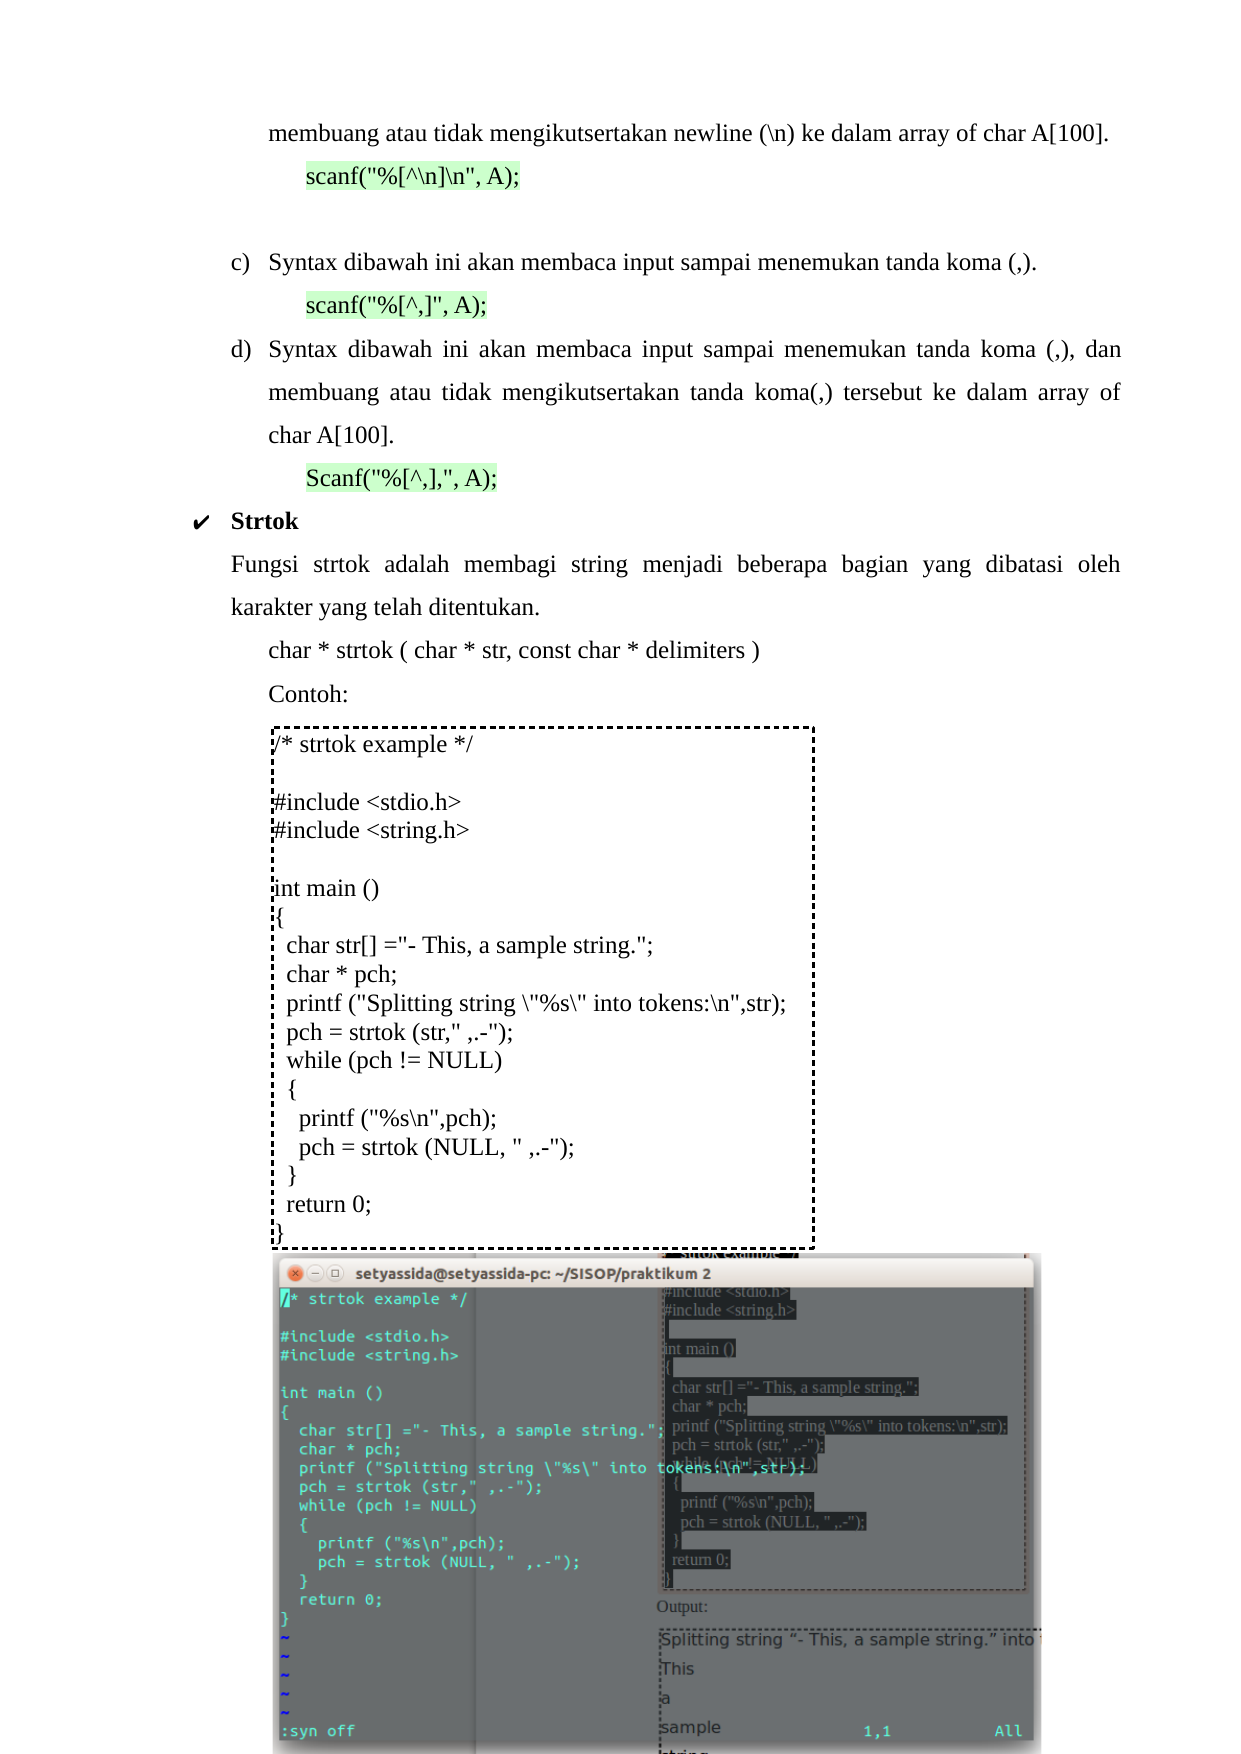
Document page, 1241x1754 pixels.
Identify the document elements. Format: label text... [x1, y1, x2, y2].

list Syntax dibawah ini akan membaca input sampai menemukan tanda koma (,). [231, 247, 1122, 276]
list scanf("%[^\n]\n", A); [268, 161, 1122, 190]
picture [272, 1253, 1042, 1754]
list Scanf("%[^,],", A); [268, 463, 1122, 492]
list membuang atau tidak mengikutsertakan newline (\n) ke dalam array of char A[100]. [231, 118, 1122, 147]
list Syntax dibawah ini akan membaca input sampai menemukan tanda koma (,), dan membuang atau tidak mengikutsertakan tanda koma(,) tersebut ke dalam array of char A[100]. [231, 334, 1122, 449]
list char * strtok ( char * str, const char * delimiters ) [231, 636, 1122, 664]
list scanf("%[^,]", A); [268, 291, 1122, 319]
list Strtok [193, 506, 1122, 535]
list Contoh: [231, 679, 1122, 707]
list Fungsi strtok adalah membagi string menjadi beberapa bagian yang dibatasi oleh karakter yang telah ditentukan. [193, 549, 1122, 621]
